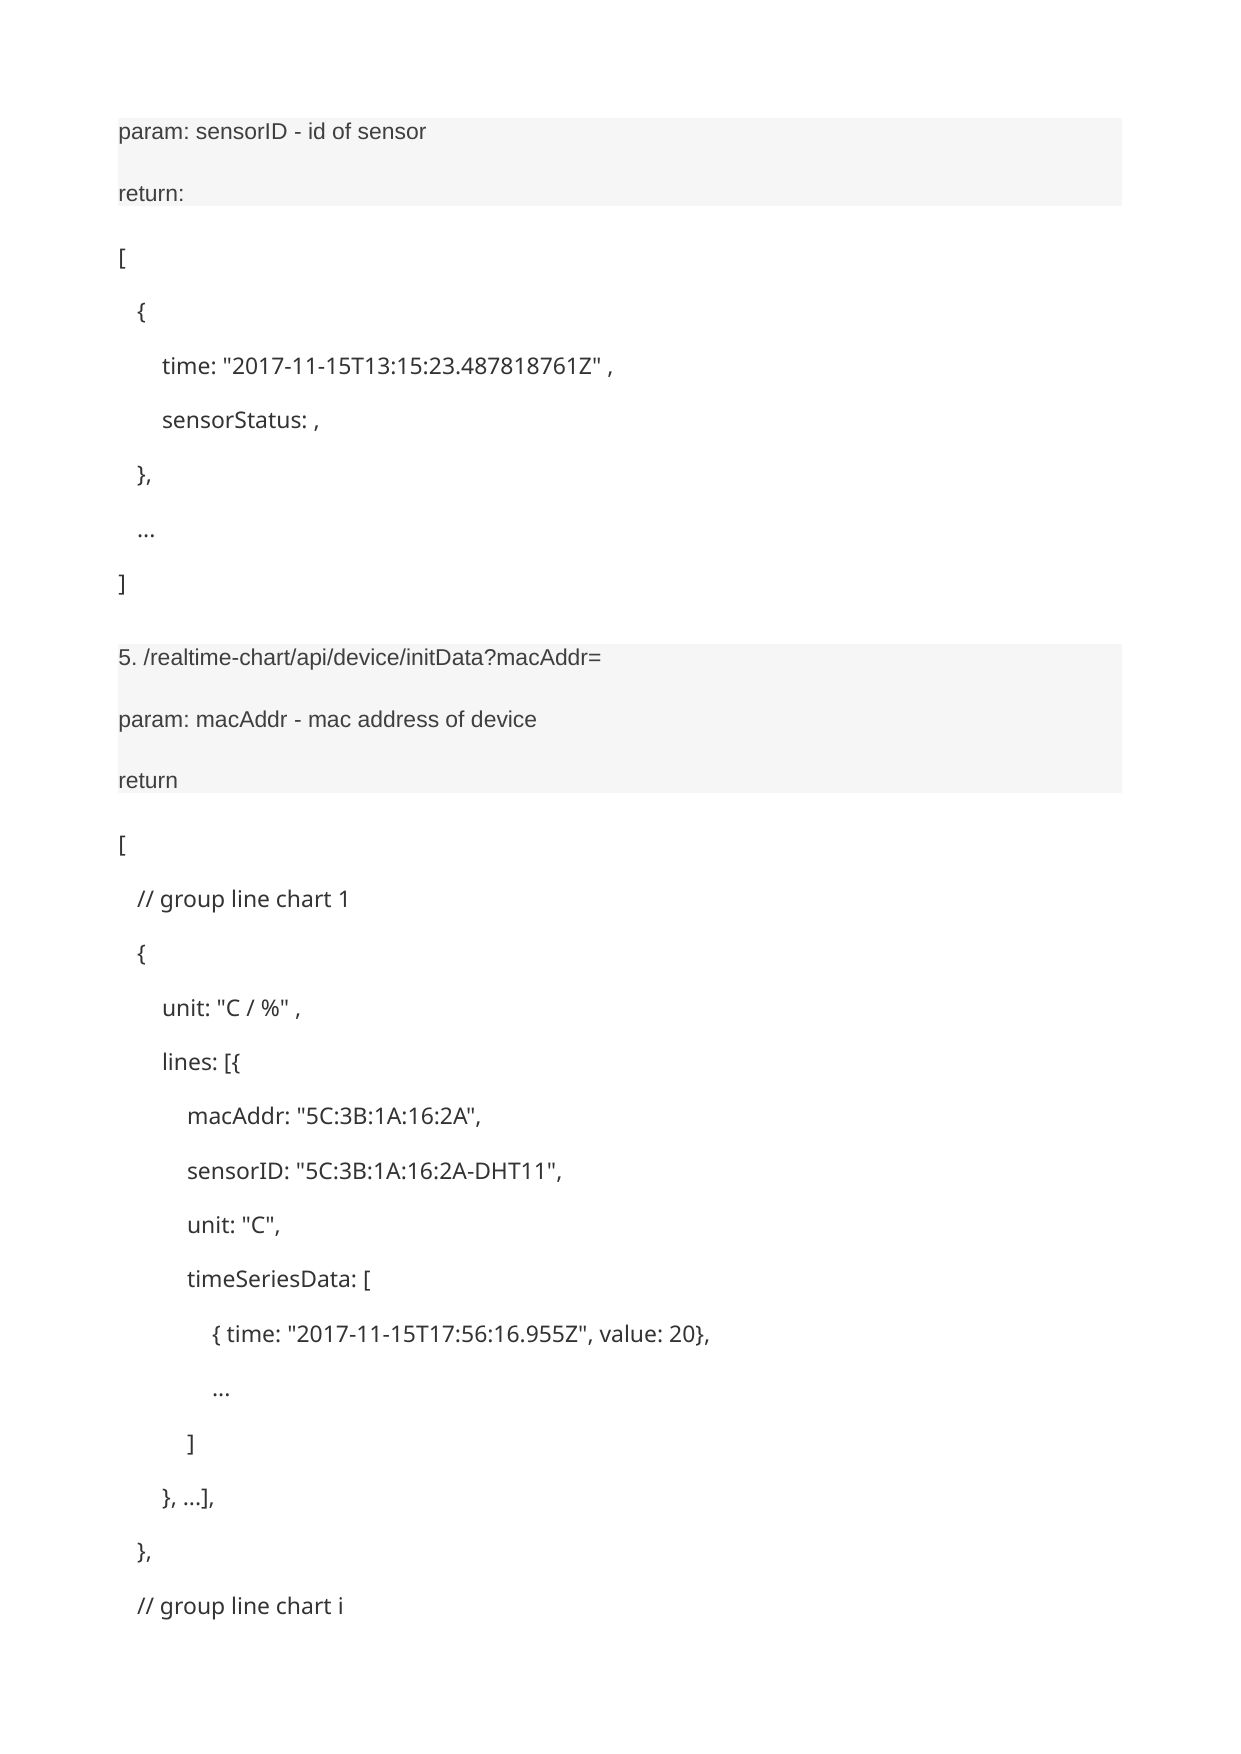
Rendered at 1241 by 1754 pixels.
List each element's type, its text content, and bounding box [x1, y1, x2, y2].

text 5. /realtime-chart/api/device/initData?macAddr= [118, 644, 1122, 671]
text [ // group line chart 1 { unit: "C / %" , lines: [{ macAddr: "5C:3B:1A:16:2A", sensorID: "5C:3B:1A:16:2A-DHT11", unit: "C", timeSeriesData: [ { time: "2017-11-15T17:56:16.955Z", value: 20}, ... ] }, ...], }, // group line chart i [118, 828, 1122, 1621]
text param: sensorID - id of sensor [118, 118, 1122, 144]
text [ { time: "2017-11-15T13:15:23.487818761Z" , sensorStatus: , }, ... ] [118, 241, 1122, 598]
text return: [118, 179, 1122, 206]
text return [118, 767, 1122, 793]
text param: macAddr - mac address of device [118, 706, 1122, 732]
